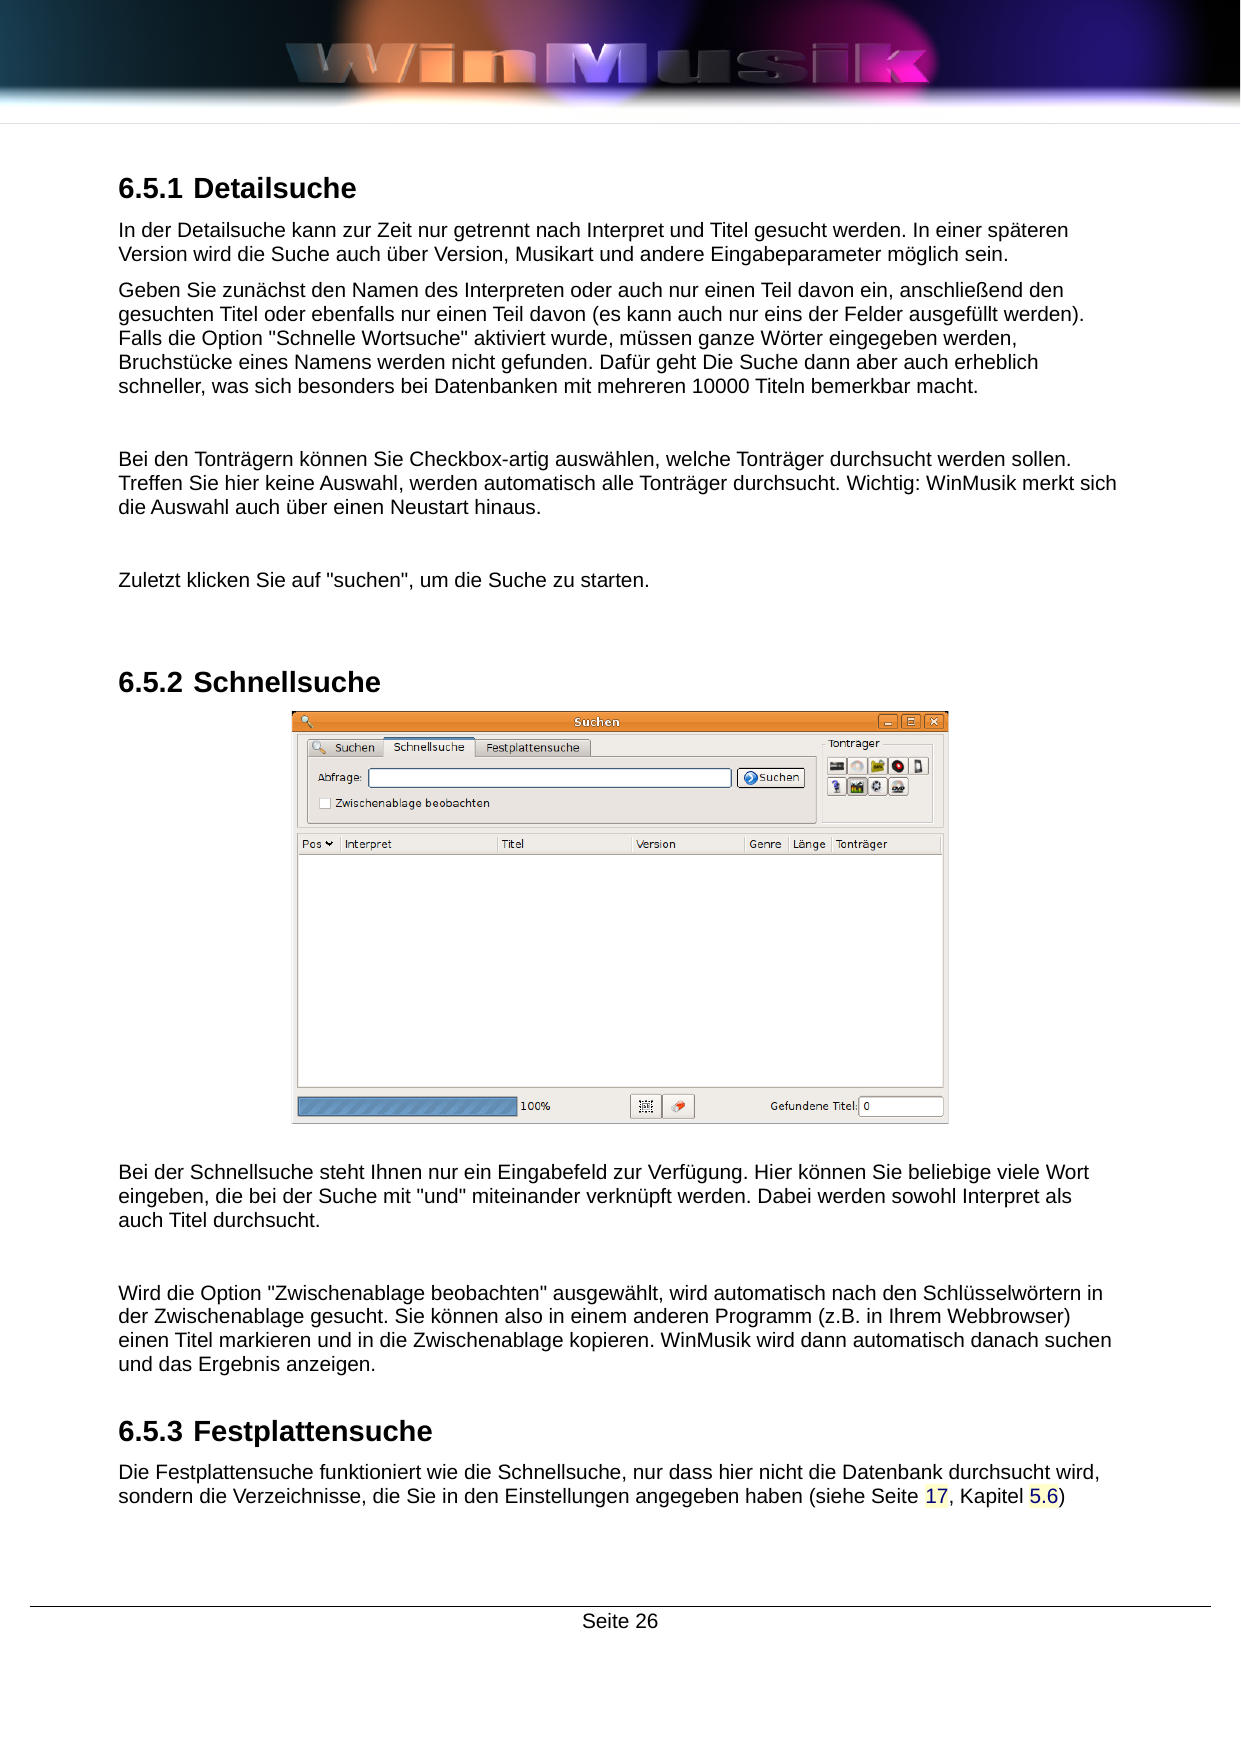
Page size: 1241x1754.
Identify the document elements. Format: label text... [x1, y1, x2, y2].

text Geben Sie zunächst den Namen des Interpreten oder auch nur einen Teil davon ein, anschließend den gesuchten Titel oder ebenfalls nur einen Teil davon (es kann auch nur eins der Felder ausgefüllt werden). Falls die Option "Schnelle Wortsuche" aktiviert wurde, müssen ganze Wörter eingegeben werden, Bruchstücke eines Namens werden nicht gefunden. Dafür geht Die Suche dann aber auch erheblich schneller, was sich besonders bei Datenbanken mit mehreren 10000 Titeln bemerkbar macht. [118, 278, 1122, 398]
subtitle Schnellsuche [118, 666, 1122, 699]
text Wird die Option "Zwischenablage beobachten" ausgewählt, wird automatisch nach den Schlüsselwörtern in der Zwischenablage gesucht. Sie können also in einem anderen Programm (z.B. in Ihrem Webbrowser) einen Titel markieren und in die Zwischenablage kopieren. WinMusik wird dann automatisch danach suchen und das Ergebnis anzeigen. [118, 1280, 1122, 1376]
text Bei der Schnellsuche steht Ihnen nur ein Eingabefeld zur Verfügung. Hier können Sie beliebige viele Wort eingeben, die bei der Suche mit "und" miteinander verknüpft werden. Dabei werden sowohl Interpret als auch Titel durchsucht. [118, 1159, 1122, 1231]
subtitle Festplattensuche [118, 1414, 1122, 1447]
text Bei den Tonträgern können Sie Checkbox-artig auswählen, welche Tonträger durchsucht werden sollen. Treffen Sie hier keine Auswahl, werden automatisch alle Tonträger durchsucht. Wichtig: WinMusik merkt sich die Auswahl auch über einen Neustart hinaus. [118, 447, 1122, 519]
text Die Festplattensuche funktioniert wie die Schnellsuche, nur dass hier nicht die Datenbank durchsucht wird, sondern die Verzeichnisse, die Sie in den Einstellungen angegeben haben (siehe Seite 17, Kapitel 5.6) [118, 1460, 1122, 1508]
text Zuletzt klicken Sie auf "suchen", um die Suche zu starten. [118, 568, 1122, 592]
picture [291, 711, 949, 1124]
subtitle Detailsuche [118, 172, 1122, 205]
text In der Detailsuche kann zur Zeit nur getrennt nach Interpret und Titel gesucht werden. In einer späteren Version wird die Suche auch über Version, Musikart und andere Eingabeparameter möglich sein. [118, 218, 1122, 266]
